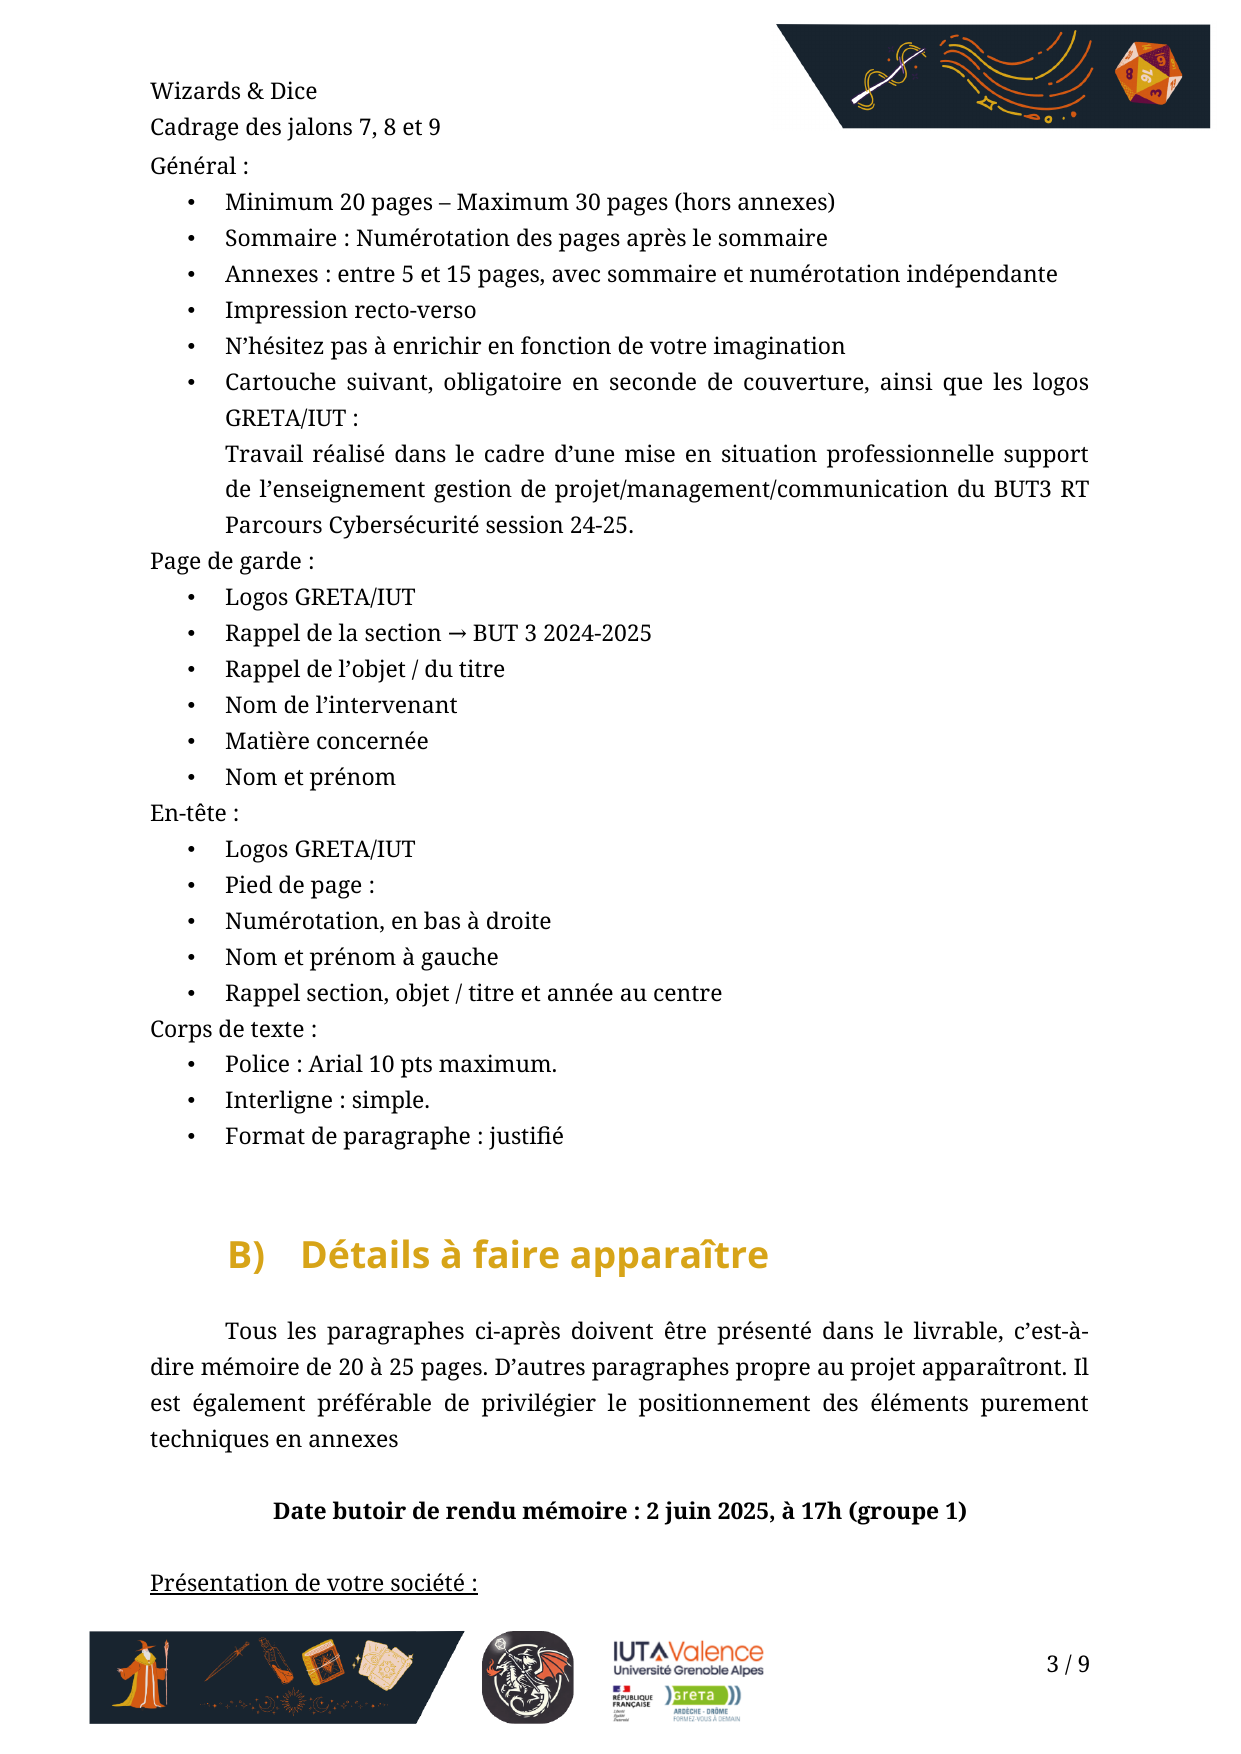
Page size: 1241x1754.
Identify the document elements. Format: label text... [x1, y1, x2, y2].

list Annexes : entre 5 et 15 pages, avec sommaire et numérotation indépendante [187, 258, 1090, 289]
text Page de garde : [150, 545, 1090, 577]
text Corps de texte : [150, 1012, 1090, 1044]
text Date butoir de rendu mémoire : 2 juin 2025, à 17h (groupe 1) [150, 1495, 1090, 1526]
text Tous les paragraphes ci-après doivent être présenté dans le livrable, c’est-à-dire mémoire de 20 à 25 pages. D’autres paragraphes propre au projet apparaîtront. Il est également préférable de privilégier le positionnement des éléments purement techniques en annexes [150, 1315, 1090, 1454]
list Minimum 20 pages – Maximum 30 pages (hors annexes) [187, 186, 1090, 217]
picture [771, 21, 1218, 131]
list N’hésitez pas à enrichir en fonction de votre imagination [187, 330, 1090, 361]
list Travail réalisé dans le cadre d’une mise en situation professionnelle support de l’enseignement gestion de projet/management/communication du BUT3 RT Parcours Cybersécurité session 24-25. [187, 437, 1090, 541]
list Logos GRETA/IUT [187, 833, 1090, 864]
list Sommaire : Numérotation des pages après le sommaire [187, 222, 1090, 253]
list Impression recto-verso [187, 294, 1090, 325]
list Format de paragraphe : justifié [187, 1120, 1090, 1152]
list Police : Arial 10 pts maximum. [187, 1048, 1090, 1080]
list Rappel de l’objet / du titre [187, 653, 1090, 684]
subtitle Détails à faire apparaître [227, 1228, 1090, 1279]
list Cartouche suivant, obligatoire en seconde de couverture, ainsi que les logos GRETA/IUT : [187, 366, 1090, 433]
list Rappel de la section → BUT 3 2024-2025 [187, 617, 1090, 648]
picture [81, 1620, 788, 1733]
list Pied de page : [187, 869, 1090, 900]
list Logos GRETA/IUT [187, 581, 1090, 612]
list Matière concernée [187, 725, 1090, 756]
list Rappel section, objet / titre et année au centre [187, 977, 1090, 1008]
text En-tête : [150, 797, 1090, 828]
list Numérotation, en bas à droite [187, 905, 1090, 936]
list Nom et prénom [187, 761, 1090, 792]
text Présentation de votre société : [150, 1567, 1090, 1598]
list Nom de l’intervenant [187, 689, 1090, 720]
list Interligne : simple. [187, 1084, 1090, 1116]
list Nom et prénom à gauche [187, 941, 1090, 972]
text Général : [150, 150, 1090, 181]
